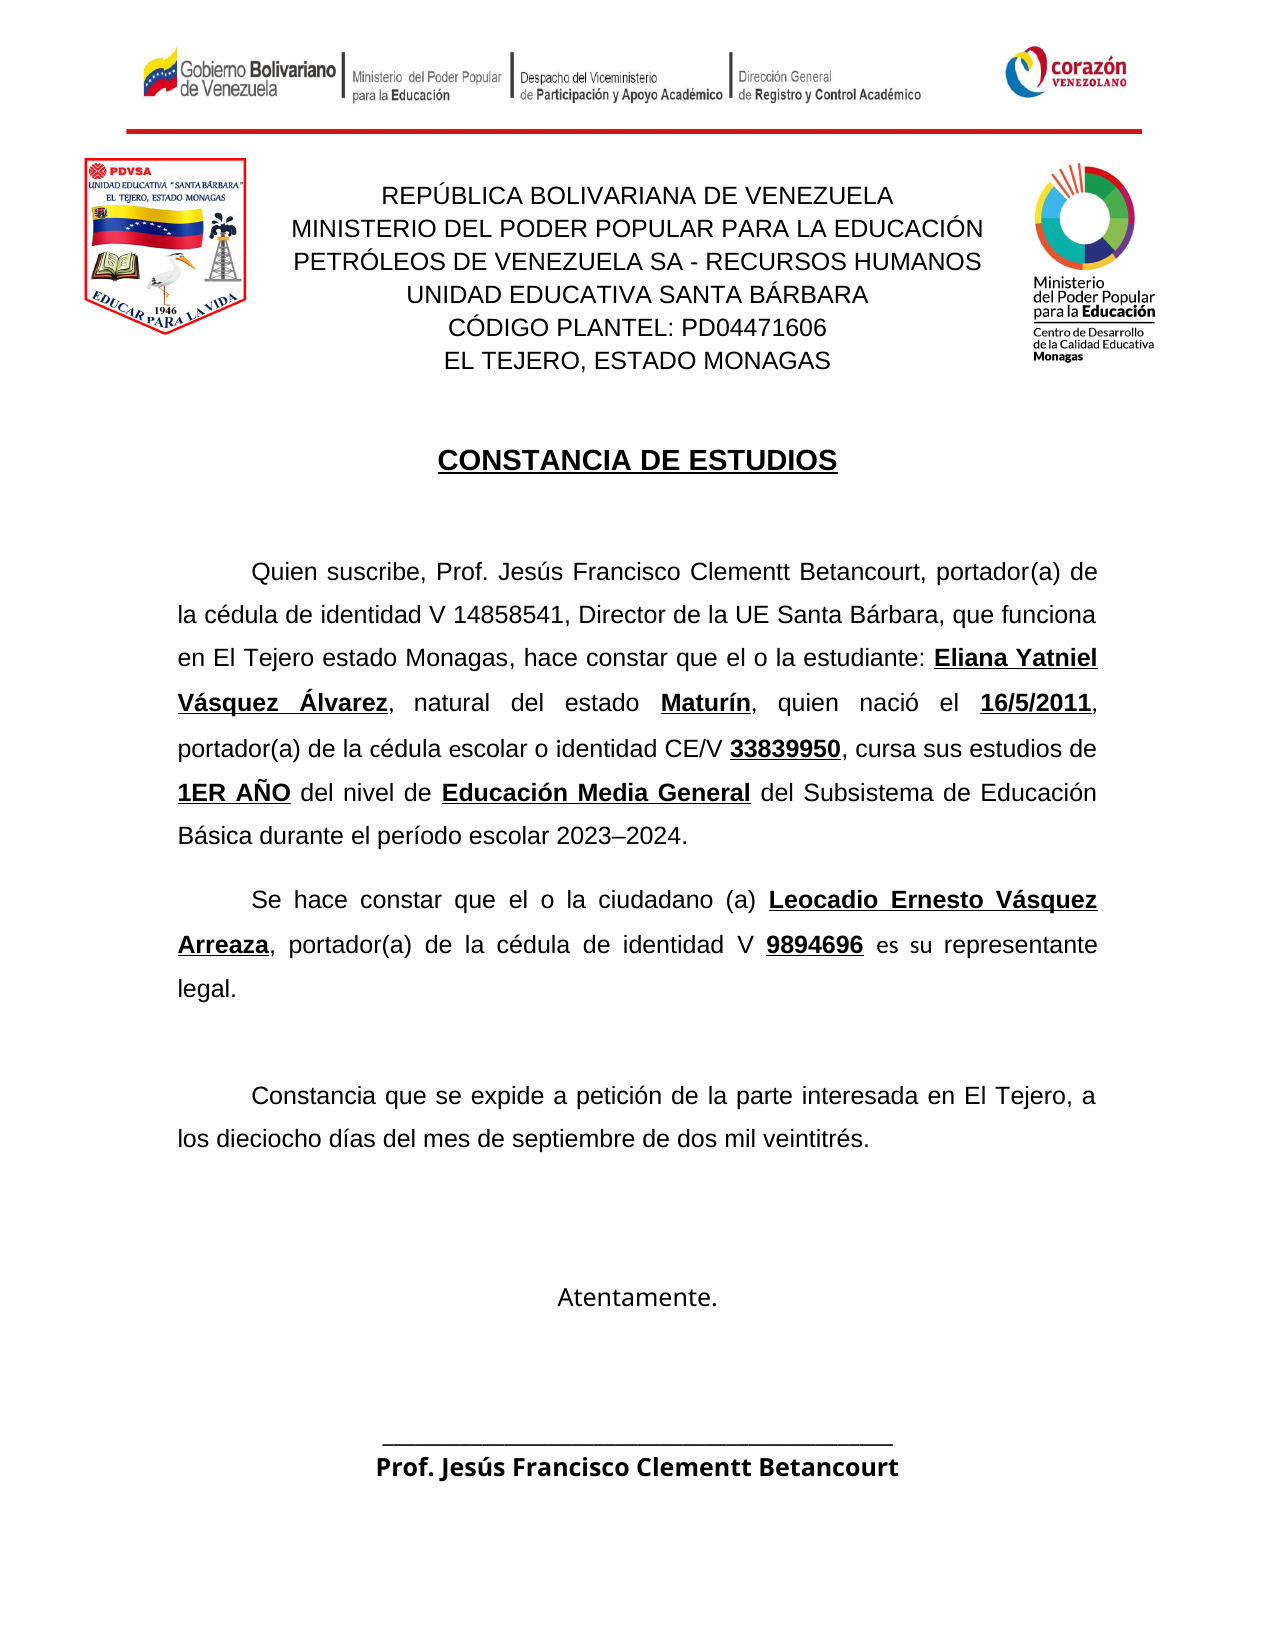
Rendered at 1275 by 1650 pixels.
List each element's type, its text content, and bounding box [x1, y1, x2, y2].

picture [126, 11, 1142, 134]
subtitle REPÚBLICA BOLIVARIANA DE VENEZUELA [252, 181, 978, 209]
text UNIDAD EDUCATIVA SANTA BÁRBARA [252, 280, 978, 308]
text CÓDIGO PLANTEL: PD04471606 [177, 313, 978, 341]
picture [79, 158, 252, 335]
text EL TEJERO, ESTADO MONAGAS [177, 346, 978, 374]
text Quien suscribe, Prof. Jesús Francisco Clementt Betancourt, portador(a) de la cédula de identidad V 14858541, Director de la UE Santa Bárbara, que funciona en El Tejero estado Monagas, hace constar que el o la estudiante: Eliana Yatniel Vásquez Álvarez, natural del estado Maturín, quien nació el 16/5/2011, portador(a) de la cédula escolar o identidad CE/V 33839950, cursa sus estudios de 1ER AÑO del nivel de Educación Media General del Subsistema de Educación Básica durante el período escolar 2023–2024. [177, 557, 1098, 849]
text Constancia que se expide a petición de la parte interesada en El Tejero, a los dieciocho días del mes de septiembre de dos mil veintitrés. [177, 1081, 1098, 1153]
subtitle CONSTANCIA DE ESTUDIOS [177, 443, 1098, 476]
text Atentamente. [177, 1279, 1098, 1313]
text Se hace constar que el o la ciudadano (a) Leocadio Ernesto Vásquez Arreaza, portador(a) de la cédula de identidad V 9894696 es su representante legal. [177, 885, 1098, 1002]
subtitle PETRÓLEOS DE VENEZUELA SA - RECURSOS HUMANOS [252, 247, 978, 275]
subtitle MINISTERIO DEL PODER POPULAR PARA LA EDUCACIÓN [252, 214, 978, 242]
text ______________________________________________ [177, 1416, 1098, 1450]
text Prof. Jesús Francisco Clementt Betancourt [177, 1450, 1098, 1484]
picture [978, 153, 1200, 377]
